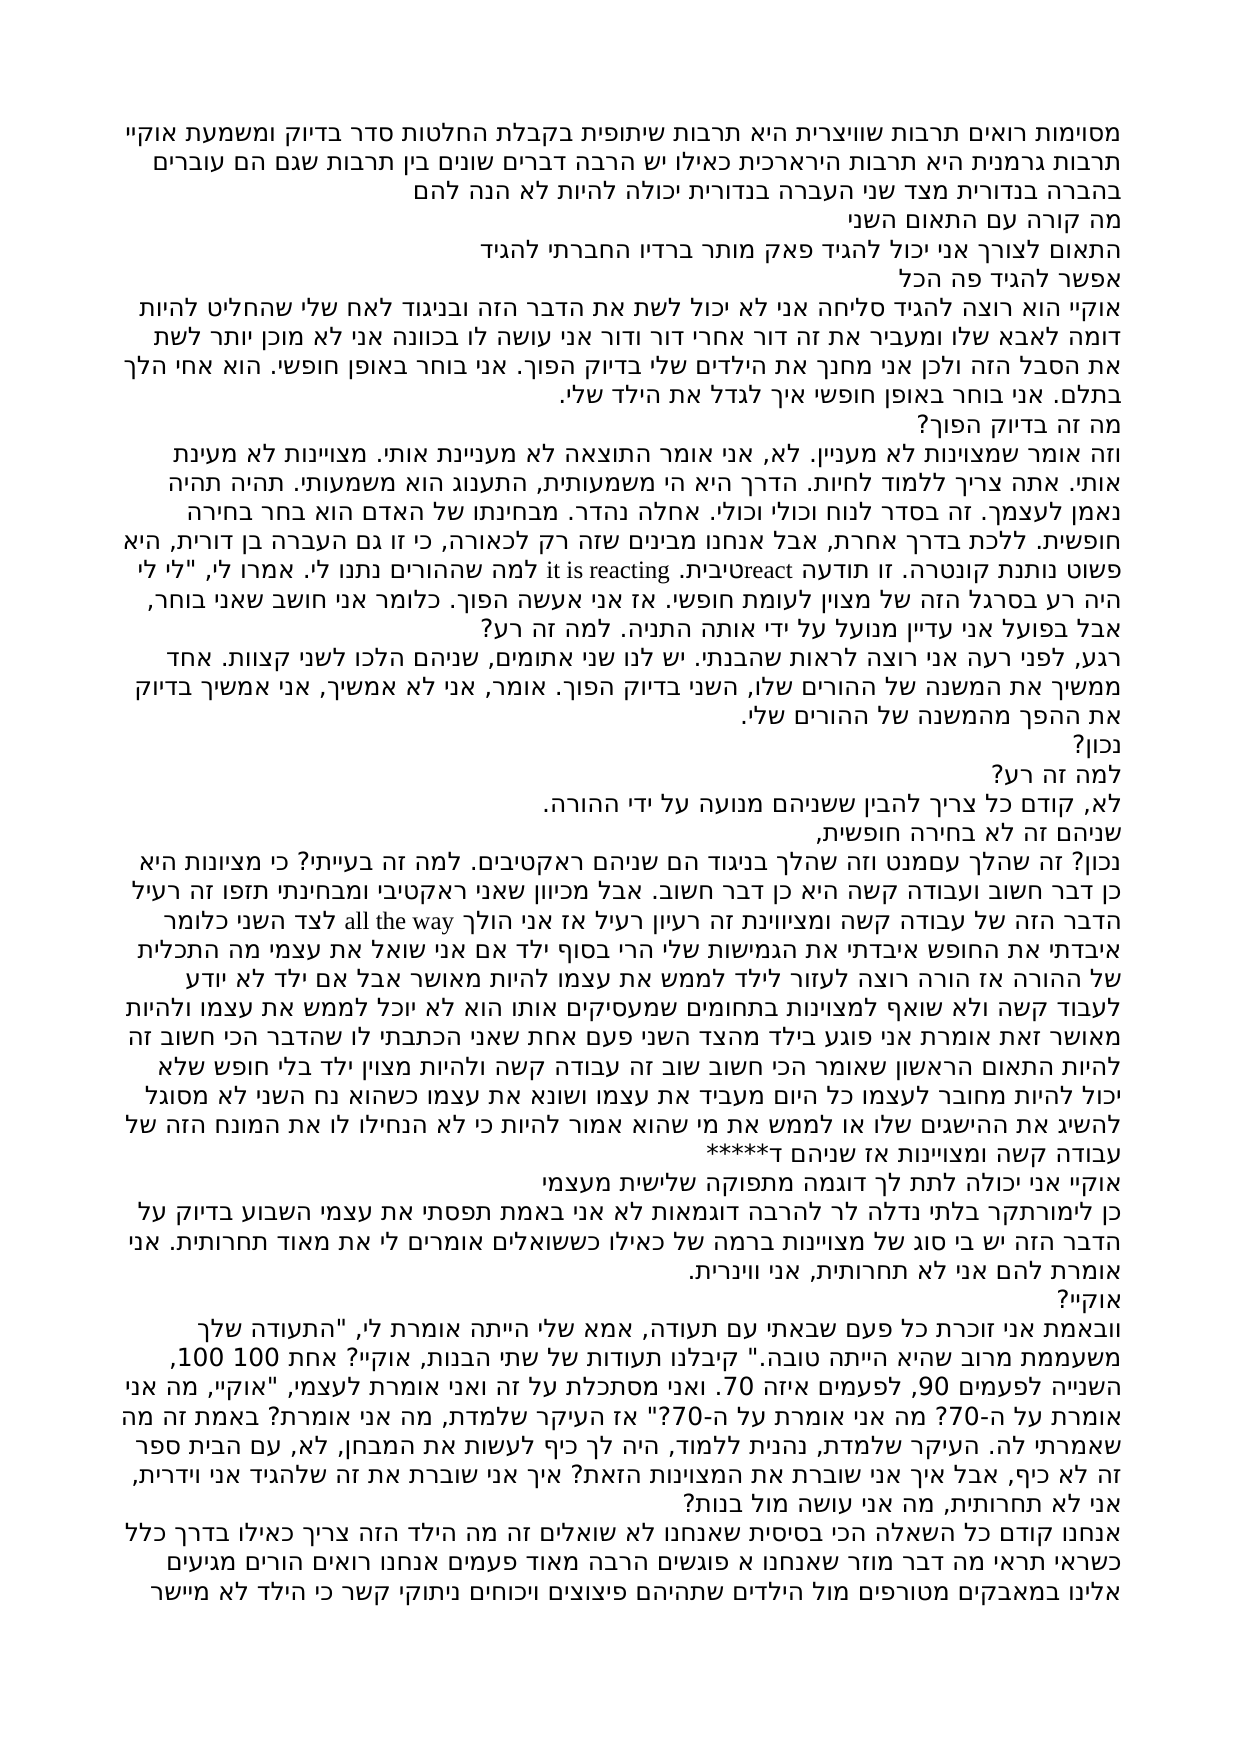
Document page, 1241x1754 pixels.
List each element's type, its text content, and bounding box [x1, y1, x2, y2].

text לא לא בטוח אמרתי זה יכול להיות או in alignment או לא תכף נראה בזה נראה איך זה ואני עכשיו למרות שסבלתי כשעשו לי את זה מאמין שככה צריך לחיות כלומר זו נהיה תפיסת העולם שלי תפיסת העולם שלי תפיסת עולם של מצויינות ועבודה קשה ודרך זה אני מפדבק את עצמי ואלו שמקיפים אותי וככה זה יכול לעבור 70 דורות קדימה אוקיי כמו שאנחנו רואים בתרבויות מסוימות רואים תרבות שוויצרית היא תרבות שיתופית בקבלת החלטות סדר בדיוק ומשמעת אוקיי תרבות גרמנית היא תרבות הירארכית כאילו יש הרבה דברים שונים בין תרבות שגם הם עוברים בהברה בנדורית מצד שני העברה בנדורית יכולה להיות לא הנה להם [118, 118, 1122, 206]
text רגע, לפני רעה אני רוצה לראות שהבנתי. יש לנו שני אתומים, שניהם הלכו לשני קצוות. אחד ממשיך את המשנה של ההורים שלו, השני בדיוק הפוך. אומר, אני לא אמשיך, אני אמשיך בדיוק את ההפך מהמשנה של ההורים שלי. [118, 643, 1122, 731]
text כן לימורתקר בלתי נדלה לר להרבה דוגמאות לא אני באמת תפסתי את עצמי השבוע בדיוק על הדבר הזה יש בי סוג של מצויינות ברמה של כאילו כששואלים אומרים לי את מאוד תחרותית. אני אומרת להם אני לא תחרותית, אני ווינרית. [118, 1197, 1122, 1285]
text וזה אומר שמצוינות לא מעניין. לא, אני אומר התוצאה לא מעניינת אותי. מצויינות לא מעינת אותי. אתה צריך ללמוד לחיות. הדרך היא הי משמעותית, התענוג הוא משמעותי. תהיה תהיה נאמן לעצמך. זה בסדר לנוח וכולי וכולי. אחלה נהדר. מבחינתו של האדם הוא בחר בחירה חופשית. ללכת בדרך אחרת, אבל אנחנו מבינים שזה רק לכאורה, כי זו גם העברה בן דורית, היא פשוט נותנת קונטרה. זו תודעה reactטיבית. it is reacting למה שההורים נתנו לי. אמרו לי, "לי לי היה רע בסרגל הזה של מצוין לעומת חופשי. אז אני אעשה הפוך. כלומר אני חושב שאני בוחר, אבל בפועל אני עדיין מנועל על ידי אותה התניה. למה זה רע? [118, 439, 1122, 643]
text למה זה רע? [118, 760, 1122, 789]
text אפשר להגיד פה הכל [118, 264, 1122, 293]
text אוקיי? [118, 1285, 1122, 1314]
text אוקיי הוא רוצה להגיד סליחה אני לא יכול לשת את הדבר הזה ובניגוד לאח שלי שהחליט להיות דומה לאבא שלו ומעביר את זה דור אחרי דור ודור אני עושה לו בכוונה אני לא מוכן יותר לשת את הסבל הזה ולכן אני מחנך את הילדים שלי בדיוק הפוך. אני בוחר באופן חופשי. הוא אחי הלך בתלם. אני בוחר באופן חופשי איך לגדל את הילד שלי. [118, 293, 1122, 410]
text מה קורה עם התאום השני [118, 206, 1122, 235]
text וובאמת אני זוכרת כל פעם שבאתי עם תעודה, אמא שלי הייתה אומרת לי, "התעודה שלך משעממת מרוב שהיא הייתה טובה." קיבלנו תעודות של שתי הבנות, אוקיי? אחת 100 100, השנייה לפעמים 90, לפעמים איזה 70. ואני מסתכלת על זה ואני אומרת לעצמי, "אוקיי, מה אני אומרת על ה-70? מה אני אומרת על ה-70?" אז העיקר שלמדת, מה אני אומרת? באמת זה מה שאמרתי לה. העיקר שלמדת, נהנית ללמוד, היה לך כיף לעשות את המבחן, לא, עם הבית ספר זה לא כיף, אבל איך אני שוברת את המצוינות הזאת? איך אני שוברת את זה שלהגיד אני וידרית, אני לא תחרותית, מה אני עושה מול בנות? [118, 1314, 1122, 1518]
text אנחנו קודם כל השאלה הכי בסיסית שאנחנו לא שואלים זה מה הילד הזה צריך כאילו בדרך כלל כשראי תראי מה דבר מוזר שאנחנו א פוגשים הרבה מאוד פעמים אנחנו רואים הורים מגיעים אלינו במאבקים מטורפים מול הילדים שתהיהם פיצוצים ויכוחים ניתוקי קשר כי הילד לא מיישר [118, 1518, 1122, 1606]
text התאום לצורך אני יכול להגיד פאק מותר ברדיו החברתי להגיד [118, 235, 1122, 264]
text נכון? זה שהלך עםמנט וזה שהלך בניגוד הם שניהם ראקטיבים. למה זה בעייתי? כי מציונות היא כן דבר חשוב ועבודה קשה היא כן דבר חשוב. אבל מכיוון שאני ראקטיבי ומבחינתי תזפו זה רעיל הדבר הזה של עבודה קשה ומציווינת זה רעיון רעיל אז אני הולך all the way לצד השני כלומר איבדתי את החופש איבדתי את הגמישות שלי הרי בסוף ילד אם אני שואל את עצמי מה התכלית של ההורה אז הורה רוצה לעזור לילד לממש את עצמו להיות מאושר אבל אם ילד לא יודע לעבוד קשה ולא שואף למצוינות בתחומים שמעסיקים אותו הוא לא יוכל לממש את עצמו ולהיות מאושר זאת אומרת אני פוגע בילד מהצד השני פעם אחת שאני הכתבתי לו שהדבר הכי חשוב זה להיות התאום הראשון שאומר הכי חשוב שוב זה עבודה קשה ולהיות מצוין ילד בלי חופש שלא יכול להיות מחובר לעצמו כל היום מעביד את עצמו ושונא את עצמו כשהוא נח השני לא מסוגל להשיג את ההישגים שלו או לממש את מי שהוא אמור להיות כי לא הנחילו לו את המונח הזה של עבודה קשה ומצויינות אז שניהם ד***** [118, 847, 1122, 1168]
text לא, קודם כל צריך להבין ששניהם מנועה על ידי ההורה. [118, 789, 1122, 818]
text נכון? [118, 731, 1122, 760]
text אוקיי אני יכולה לתת לך דוגמה מתפוקה שלישית מעצמי [118, 1168, 1122, 1197]
text שניהם זה לא בחירה חופשית, [118, 818, 1122, 847]
text מה זה בדיוק הפוך? [118, 410, 1122, 439]
